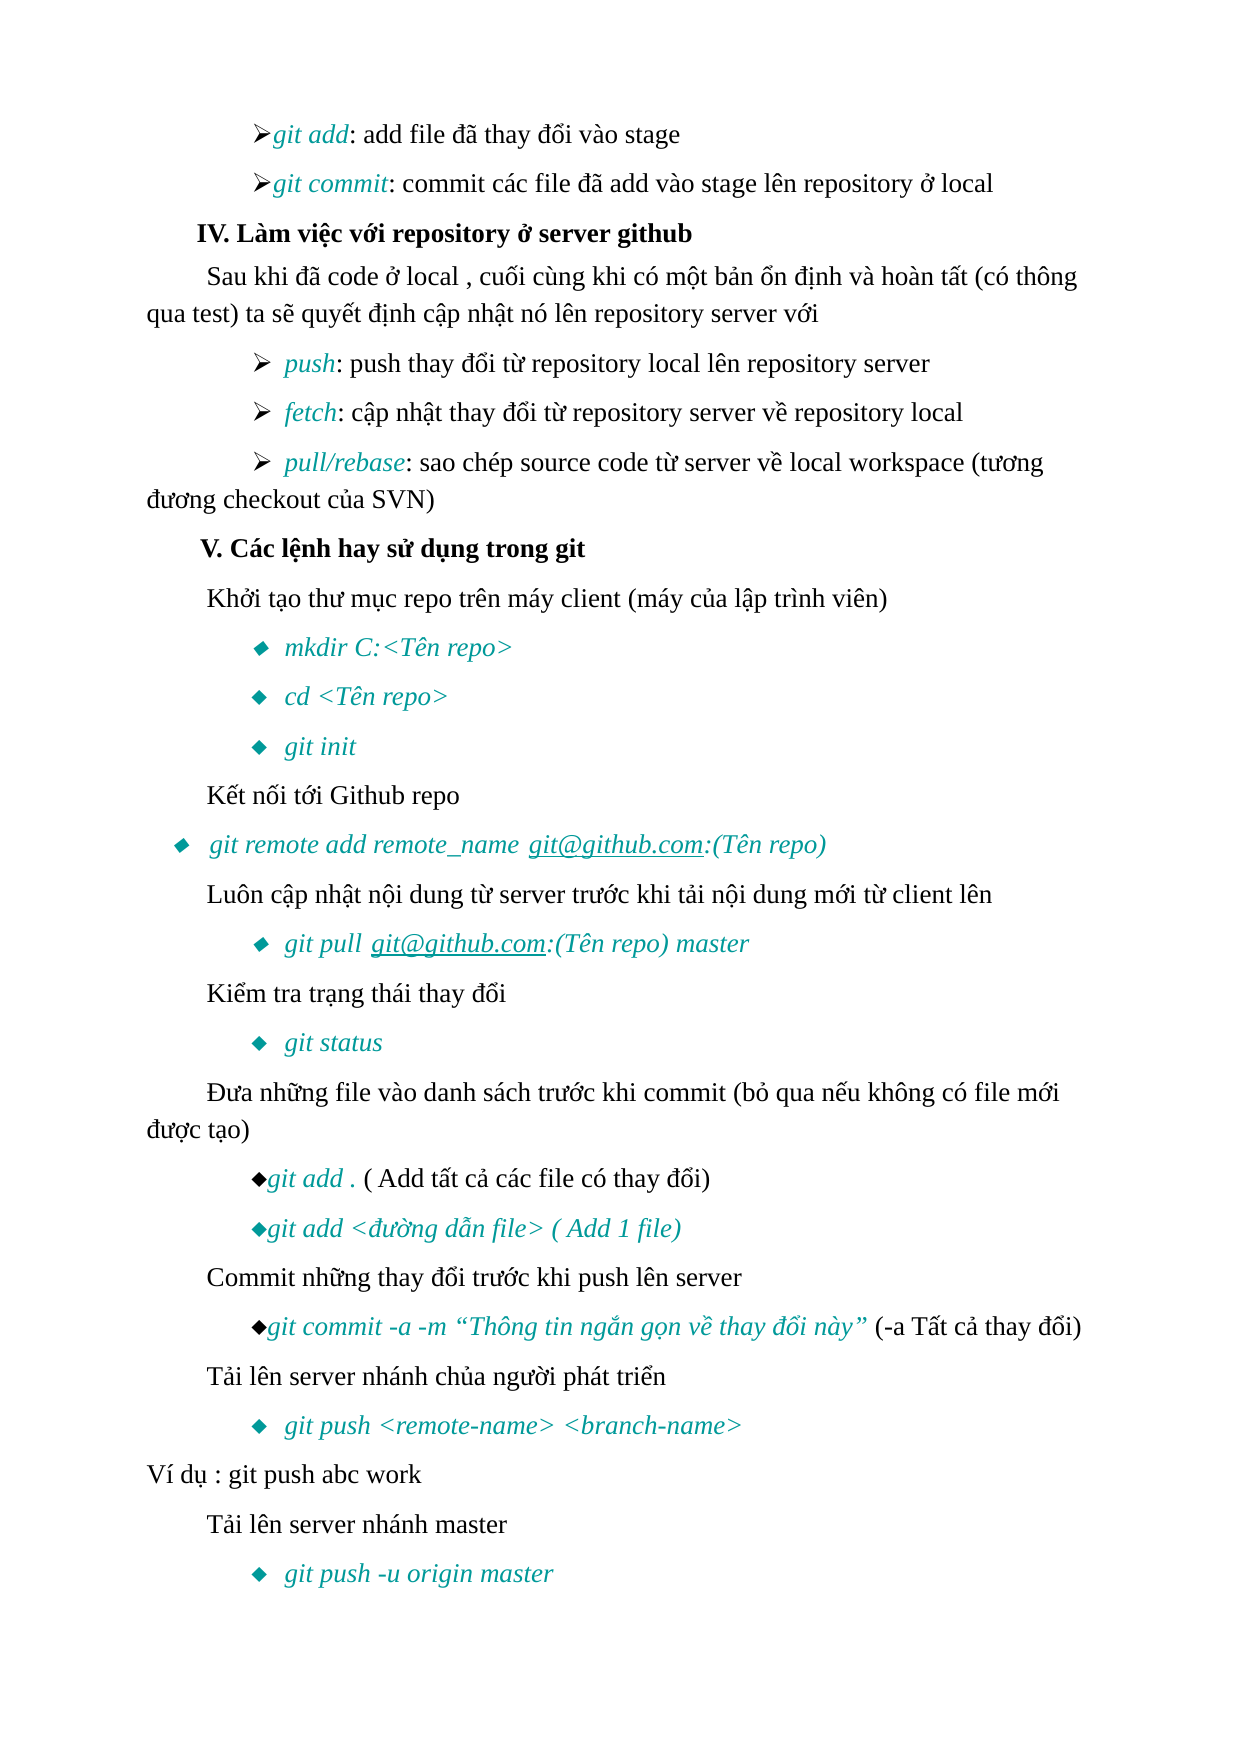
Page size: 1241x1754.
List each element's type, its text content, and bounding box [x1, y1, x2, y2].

list git commit -a -m “Thông tin ngắn gọn về thay đổi này” (-a Tất cả thay đổi) [146, 1310, 1111, 1342]
text Khởi tạo thư mục repo trên máy client (máy của lập trình viên) [146, 582, 1111, 613]
list git pull git@github.com:(Tên repo) master [146, 927, 1111, 959]
text Tải lên server nhánh master [146, 1508, 1111, 1539]
text IV. Làm việc với repository ở server github [146, 217, 1111, 248]
list git push -u origin master [146, 1557, 1111, 1588]
text Luôn cập nhật nội dung từ server trước khi tải nội dung mới từ client lên [146, 878, 1111, 909]
list git push <remote-name> <branch-name> [146, 1409, 1111, 1440]
text Commit những thay đổi trước khi push lên server [146, 1261, 1111, 1292]
text Đưa những file vào danh sách trước khi commit (bỏ qua nếu không có file mới được tạo) [146, 1076, 1111, 1144]
list git add . ( Add tất cả các file có thay đổi) [146, 1162, 1111, 1193]
list git remote add remote_name git@github.com:(Tên repo) [172, 829, 1123, 860]
list git status [146, 1026, 1111, 1057]
list Ví dụ : git push abc work [146, 1459, 1111, 1490]
list git init [146, 730, 1111, 761]
list git add: add file đã thay đổi vào stage [146, 118, 1111, 149]
list cd <Tên repo> [146, 680, 1111, 712]
text Tải lên server nhánh chủa người phát triển [146, 1360, 1111, 1391]
list V. Các lệnh hay sử dụng trong git [200, 532, 1114, 563]
text Sau khi đã code ở local , cuối cùng khi có một bản ổn định và hoàn tất (có thông qua test) ta sẽ quyết định cập nhật nó lên repository server với [146, 260, 1111, 329]
list git commit: commit các file đã add vào stage lên repository ở local [146, 168, 1111, 199]
text Kiểm tra trạng thái thay đổi [146, 977, 1111, 1008]
list fetch: cập nhật thay đổi từ repository server về repository local [146, 396, 1111, 427]
list mkdir C:<Tên repo> [146, 631, 1111, 662]
list git add <đường dẫn file> ( Add 1 file) [146, 1212, 1111, 1243]
list push: push thay đổi từ repository local lên repository server [146, 347, 1111, 378]
text Kết nối tới Github repo [146, 779, 1111, 811]
list pull/rebase: sao chép source code từ server về local workspace (tương đương checkout của SVN) [146, 446, 1111, 514]
